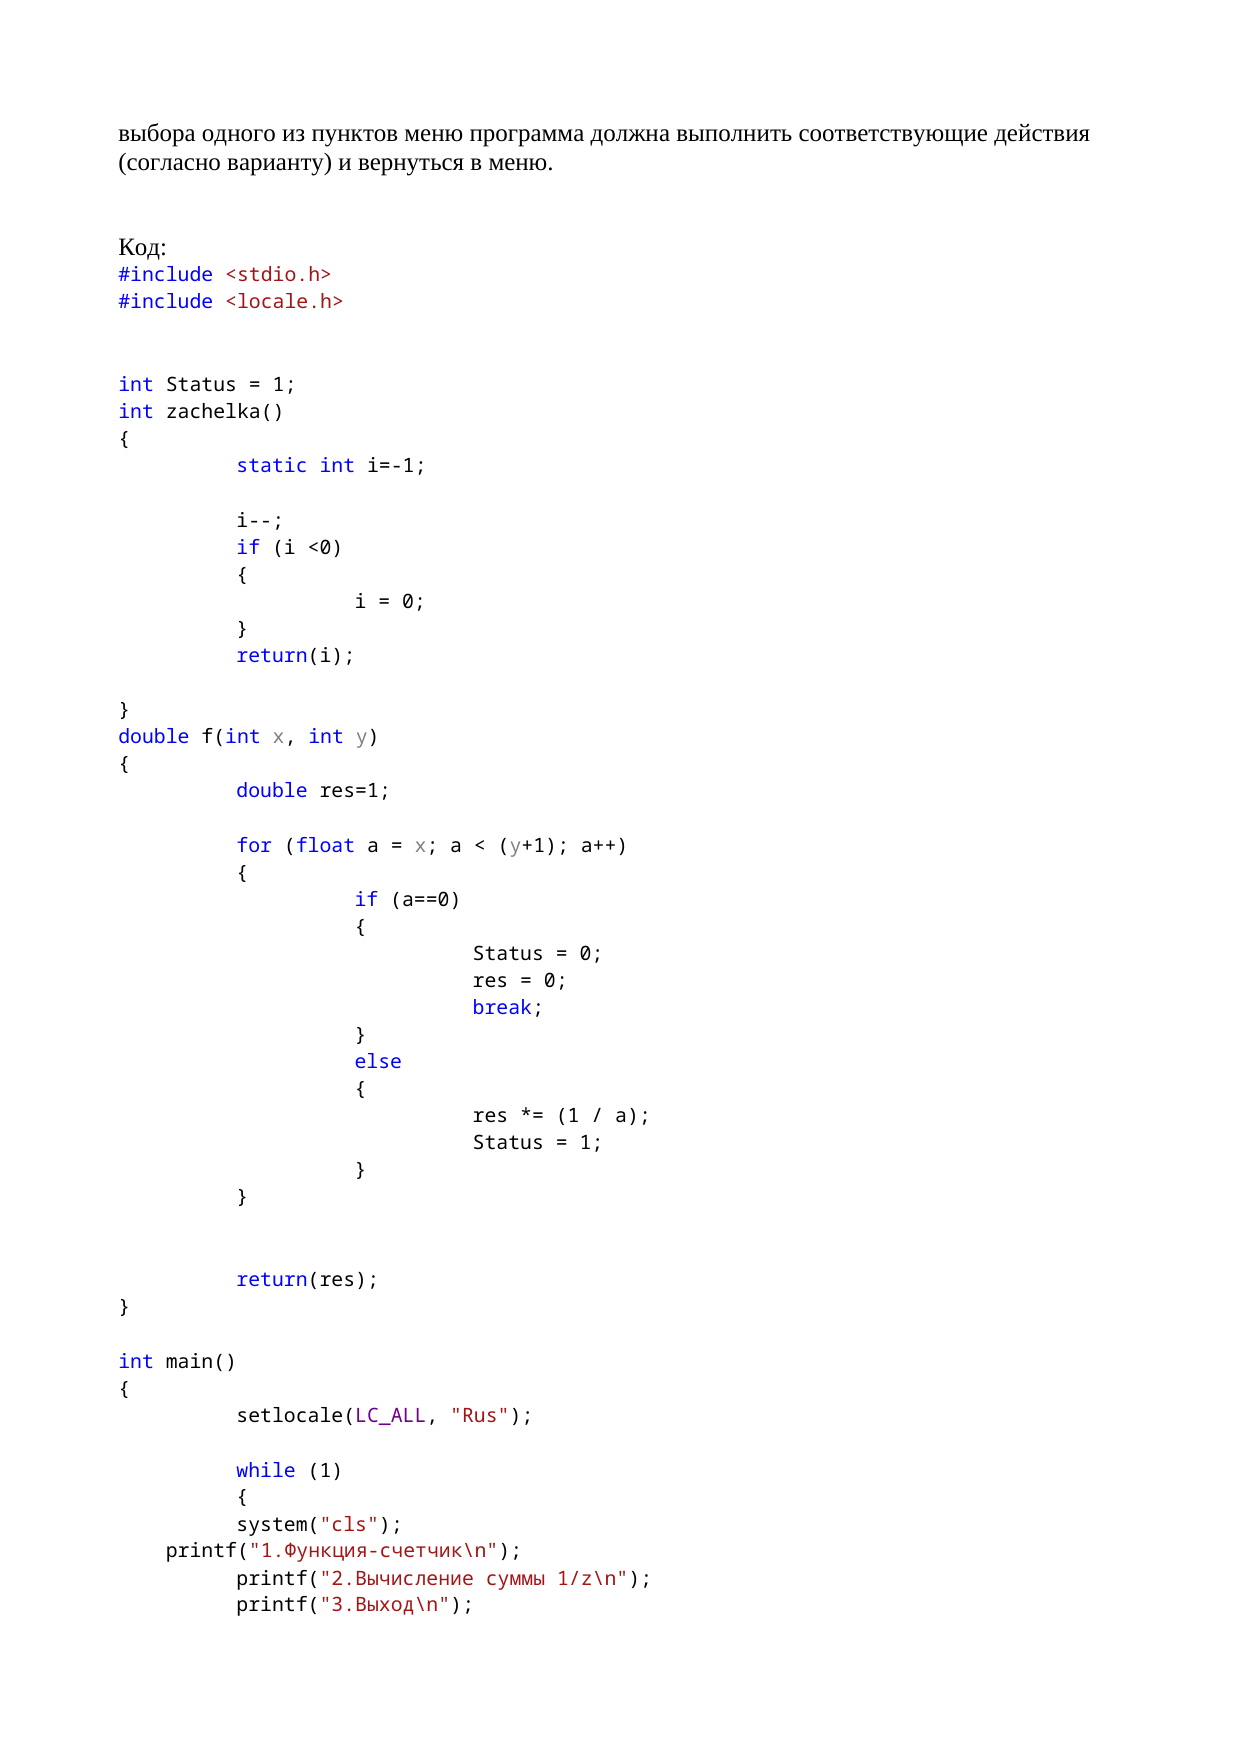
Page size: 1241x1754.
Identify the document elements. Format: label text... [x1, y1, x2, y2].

text } [118, 695, 1122, 722]
text res *= (1 / a); [118, 1101, 1122, 1128]
text { [118, 560, 1122, 587]
text if (a==0) [118, 885, 1122, 912]
text i--; [118, 506, 1122, 533]
text static int i=-1; [118, 451, 1122, 478]
text double f(int x, int y) [118, 722, 1122, 749]
text } [118, 1292, 1122, 1319]
text printf("2.Вычисление суммы 1/z\n"); [118, 1564, 1122, 1591]
text i = 0; [118, 587, 1122, 614]
text { [118, 749, 1122, 776]
text printf("1.Функция-счетчик\n"); [118, 1537, 1122, 1564]
text { [118, 424, 1122, 451]
text { [118, 1483, 1122, 1510]
text } [118, 1155, 1122, 1182]
text else [118, 1047, 1122, 1074]
text return(res); [118, 1265, 1122, 1292]
text } [118, 1020, 1122, 1047]
text while (1) [118, 1456, 1122, 1483]
text #include <stdio.h> [118, 260, 1122, 287]
text } [118, 614, 1122, 641]
text Status = 0; [118, 939, 1122, 966]
text if (i <0) [118, 533, 1122, 560]
text Status = 1; [118, 1128, 1122, 1155]
text } [118, 1182, 1122, 1209]
text system("cls"); [118, 1510, 1122, 1537]
text Код: [118, 232, 1122, 260]
text { [118, 1374, 1122, 1401]
text for (float a = x; a < (y+1); a++) [118, 831, 1122, 858]
text { [118, 858, 1122, 885]
text int Status = 1; [118, 370, 1122, 397]
text { [118, 1074, 1122, 1101]
text { [118, 912, 1122, 939]
text printf("3.Выход\n"); [118, 1591, 1122, 1618]
text setlocale(LC_ALL, "Rus"); [118, 1401, 1122, 1428]
text int zachelka() [118, 397, 1122, 424]
text int main() [118, 1347, 1122, 1374]
text return(i); [118, 641, 1122, 668]
text #include <locale.h> [118, 287, 1122, 314]
text res = 0; [118, 966, 1122, 993]
text break; [118, 993, 1122, 1020]
text выбора одного из пунктов меню программа должна выполнить соответствующие действия (согласно варианту) и вернуться в меню. [118, 118, 1122, 176]
text double res=1; [118, 776, 1122, 803]
